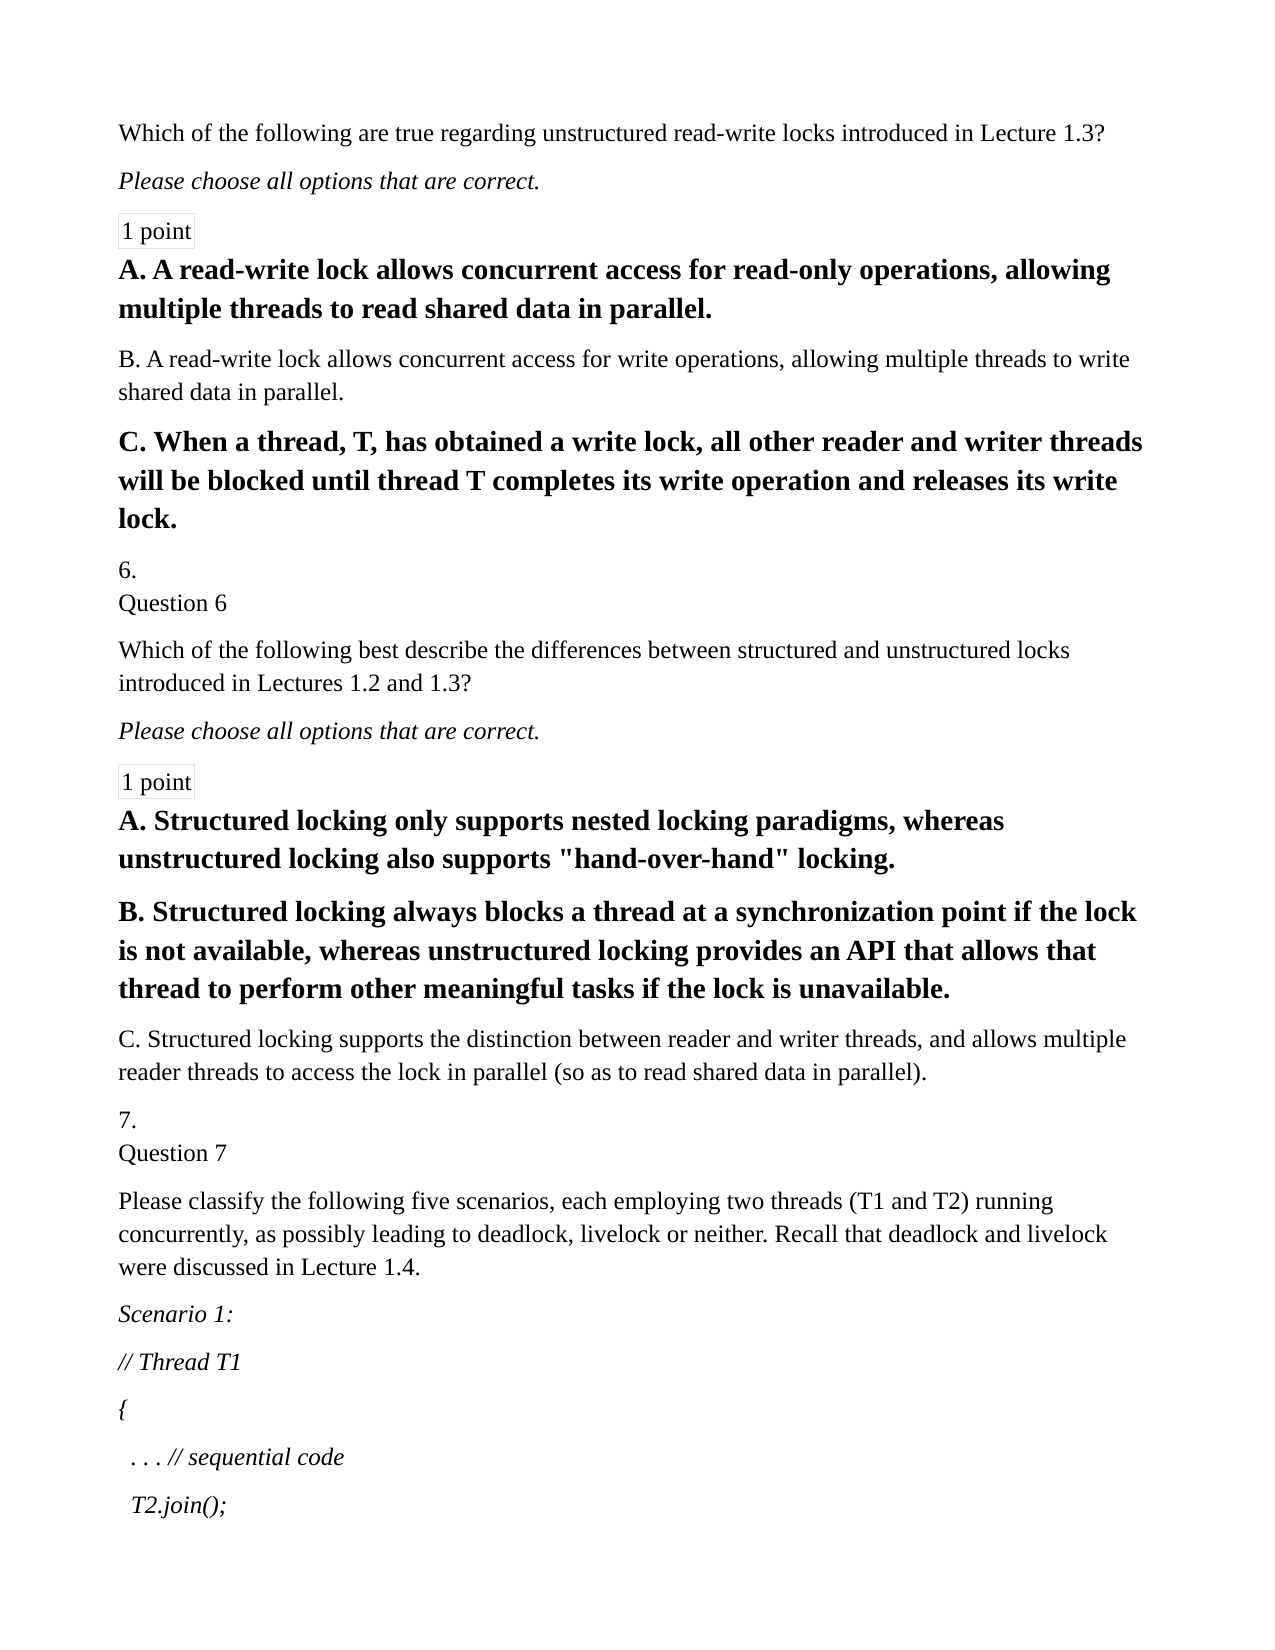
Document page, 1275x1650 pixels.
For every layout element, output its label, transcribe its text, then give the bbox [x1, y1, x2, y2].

text Scenario 1: [118, 1299, 1157, 1328]
text . . . // sequential code [118, 1442, 1157, 1471]
text 7. [118, 1105, 1157, 1134]
text Please choose all options that are correct. [118, 166, 1157, 194]
text 6. [118, 555, 1157, 583]
text C. Structured locking supports the distinction between reader and writer threads, and allows multiple reader threads to access the lock in parallel (so as to read shared data in parallel). [118, 1024, 1157, 1086]
text Question 6 [118, 588, 1157, 617]
text Please classify the following five scenarios, each employing two threads (T1 and T2) running concurrently, as possibly leading to deadlock, livelock or neither. Recall that deadlock and livelock were discussed in Lecture 1.4. [118, 1186, 1157, 1281]
text C. When a thread, T, has obtained a write lock, all other reader and writer threads will be blocked until thread T completes its write operation and releases its write lock. [118, 424, 1157, 535]
text Which of the following are true regarding unstructured read-write locks introduced in Lecture 1.3? [118, 118, 1157, 147]
text Please choose all options that are correct. [118, 716, 1157, 745]
text [195, 213, 1157, 248]
text Which of the following best describe the differences between structured and unstructured locks introduced in Lectures 1.2 and 1.3? [118, 635, 1157, 697]
text A. A read-write lock allows concurrent access for read-only operations, allowing multiple threads to read shared data in parallel. [118, 252, 1157, 324]
text 1 point [119, 214, 194, 248]
text B. A read-write lock allows concurrent access for write operations, allowing multiple threads to write shared data in parallel. [118, 344, 1157, 406]
text 1 point [119, 765, 194, 798]
text { [118, 1394, 1157, 1423]
text // Thread T1 [118, 1347, 1157, 1376]
text Question 7 [118, 1138, 1157, 1167]
text T2.join(); [118, 1490, 1157, 1518]
text A. Structured locking only supports nested locking paradigms, whereas unstructured locking also supports "hand-over-hand" locking. [118, 803, 1157, 875]
text [195, 764, 1157, 798]
text B. Structured locking always blocks a thread at a synchronization point if the lock is not available, whereas unstructured locking provides an API that allows that thread to perform other meaningful tasks if the lock is unavailable. [118, 894, 1157, 1005]
